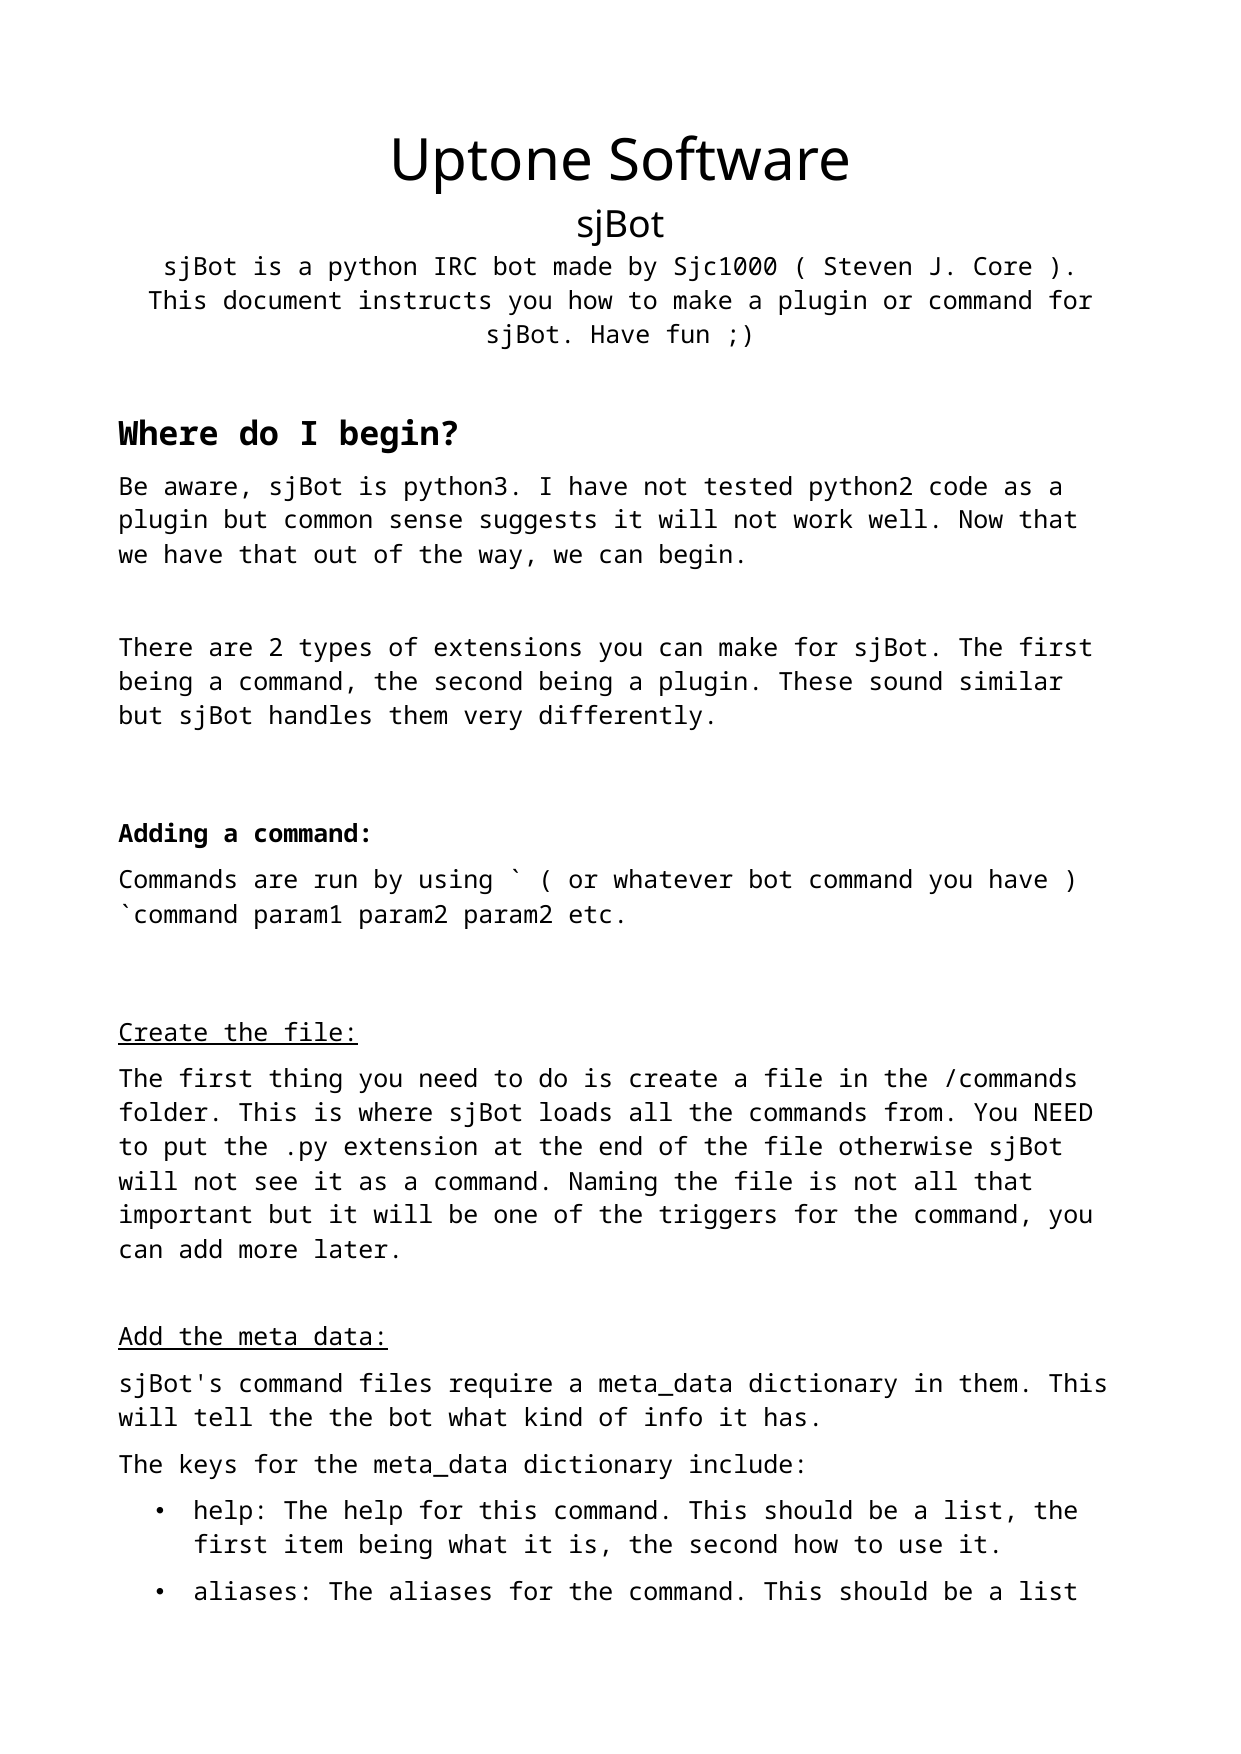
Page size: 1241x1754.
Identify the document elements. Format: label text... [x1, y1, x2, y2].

list aliases: The aliases for the command. This should be a list [156, 1573, 1122, 1607]
text The keys for the meta_data dictionary include: [118, 1446, 1122, 1480]
text Commands are run by using ` ( or whatever bot command you have ) `command param1 param2 param2 etc. [118, 862, 1122, 930]
text Add the meta data: [118, 1319, 1122, 1353]
text Be aware, sjBot is python3. I have not tested python2 code as a plugin but common sense suggests it will not work well. Now that we have that out of the way, we can begin. [118, 468, 1122, 570]
text sjBot [118, 198, 1122, 249]
subtitle Where do I begin? [118, 410, 1122, 456]
text The first thing you need to do is create a file in the /commands folder. This is where sjBot loads all the commands from. You NEED to put the .py extension at the end of the file otherwise sjBot will not see it as a command. Naming the file is not all that important but it will be one of the triggers for the command, you can add more later. [118, 1061, 1122, 1265]
text sjBot's command files require a meta_data dictionary in them. This will tell the the bot what kind of info it has. [118, 1366, 1122, 1434]
text Uptone Software [118, 118, 1122, 198]
subtitle Adding a command: [118, 816, 1122, 850]
text This document instructs you how to make a plugin or command for sjBot. Have fun ;) [118, 283, 1122, 351]
text sjBot is a python IRC bot made by Sjc1000 ( Steven J. Core ). [118, 249, 1122, 283]
list help: The help for this command. This should be a list, the first item being what it is, the second how to use it. [156, 1493, 1122, 1561]
subtitle Create the file: [118, 1014, 1122, 1048]
text There are 2 types of extensions you can make for sjBot. The first being a command, the second being a plugin. These sound similar but sjBot handles them very differently. [118, 629, 1122, 732]
